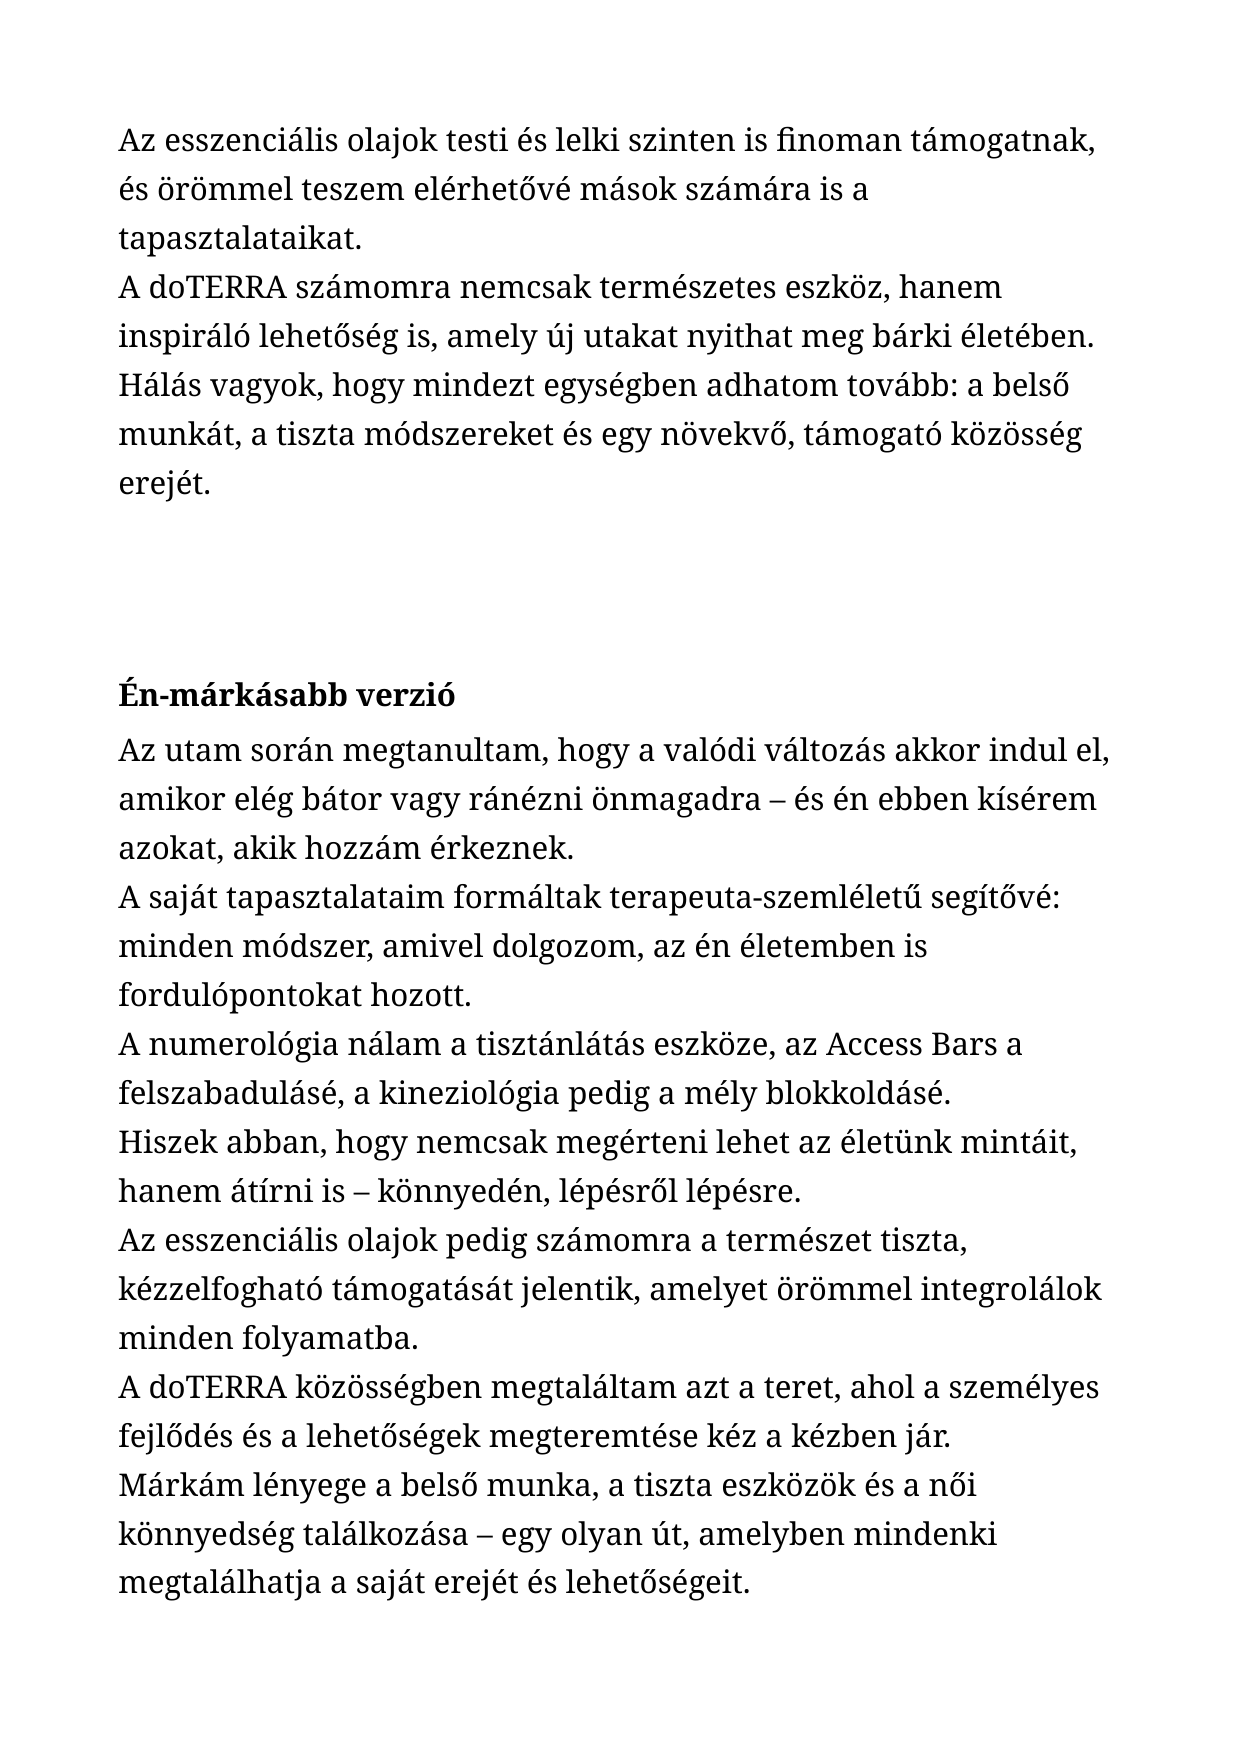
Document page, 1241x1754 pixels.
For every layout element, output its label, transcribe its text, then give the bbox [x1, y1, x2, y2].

text Az esszenciális olajok testi és lelki szinten is finoman támogatnak, és örömmel teszem elérhetővé mások számára is a tapasztalataikat. A doTERRA számomra nemcsak természetes eszköz, hanem inspiráló lehetőség is, amely új utakat nyithat meg bárki életében. Hálás vagyok, hogy mindezt egységben adhatom tovább: a belső munkát, a tiszta módszereket és egy növekvő, támogató közösség erejét. [118, 118, 1122, 503]
subtitle Én-márkásabb verzió [118, 673, 1122, 716]
text Az utam során megtanultam, hogy a valódi változás akkor indul el, amikor elég bátor vagy ránézni önmagadra – és én ebben kísérem azokat, akik hozzám érkeznek. A saját tapasztalataim formáltak terapeuta-szemléletű segítővé: minden módszer, amivel dolgozom, az én életemben is fordulópontokat hozott. A numerológia nálam a tisztánlátás eszköze, az Access Bars a felszabadulásé, a kineziológia pedig a mély blokkoldásé. Hiszek abban, hogy nemcsak megérteni lehet az életünk mintáit, hanem átírni is – könnyedén, lépésről lépésre. Az esszenciális olajok pedig számomra a természet tiszta, kézzelfogható támogatását jelentik, amelyet örömmel integro­lálok minden folyamatba. A doTERRA közösségben megtaláltam azt a teret, ahol a személyes fejlődés és a lehetőségek megteremtése kéz a kézben jár. Márkám lényege a belső munka, a tiszta eszközök és a női könnyedség találkozása – egy olyan út, amelyben mindenki megtalálhatja a saját erejét és lehetőségeit. [118, 728, 1122, 1603]
